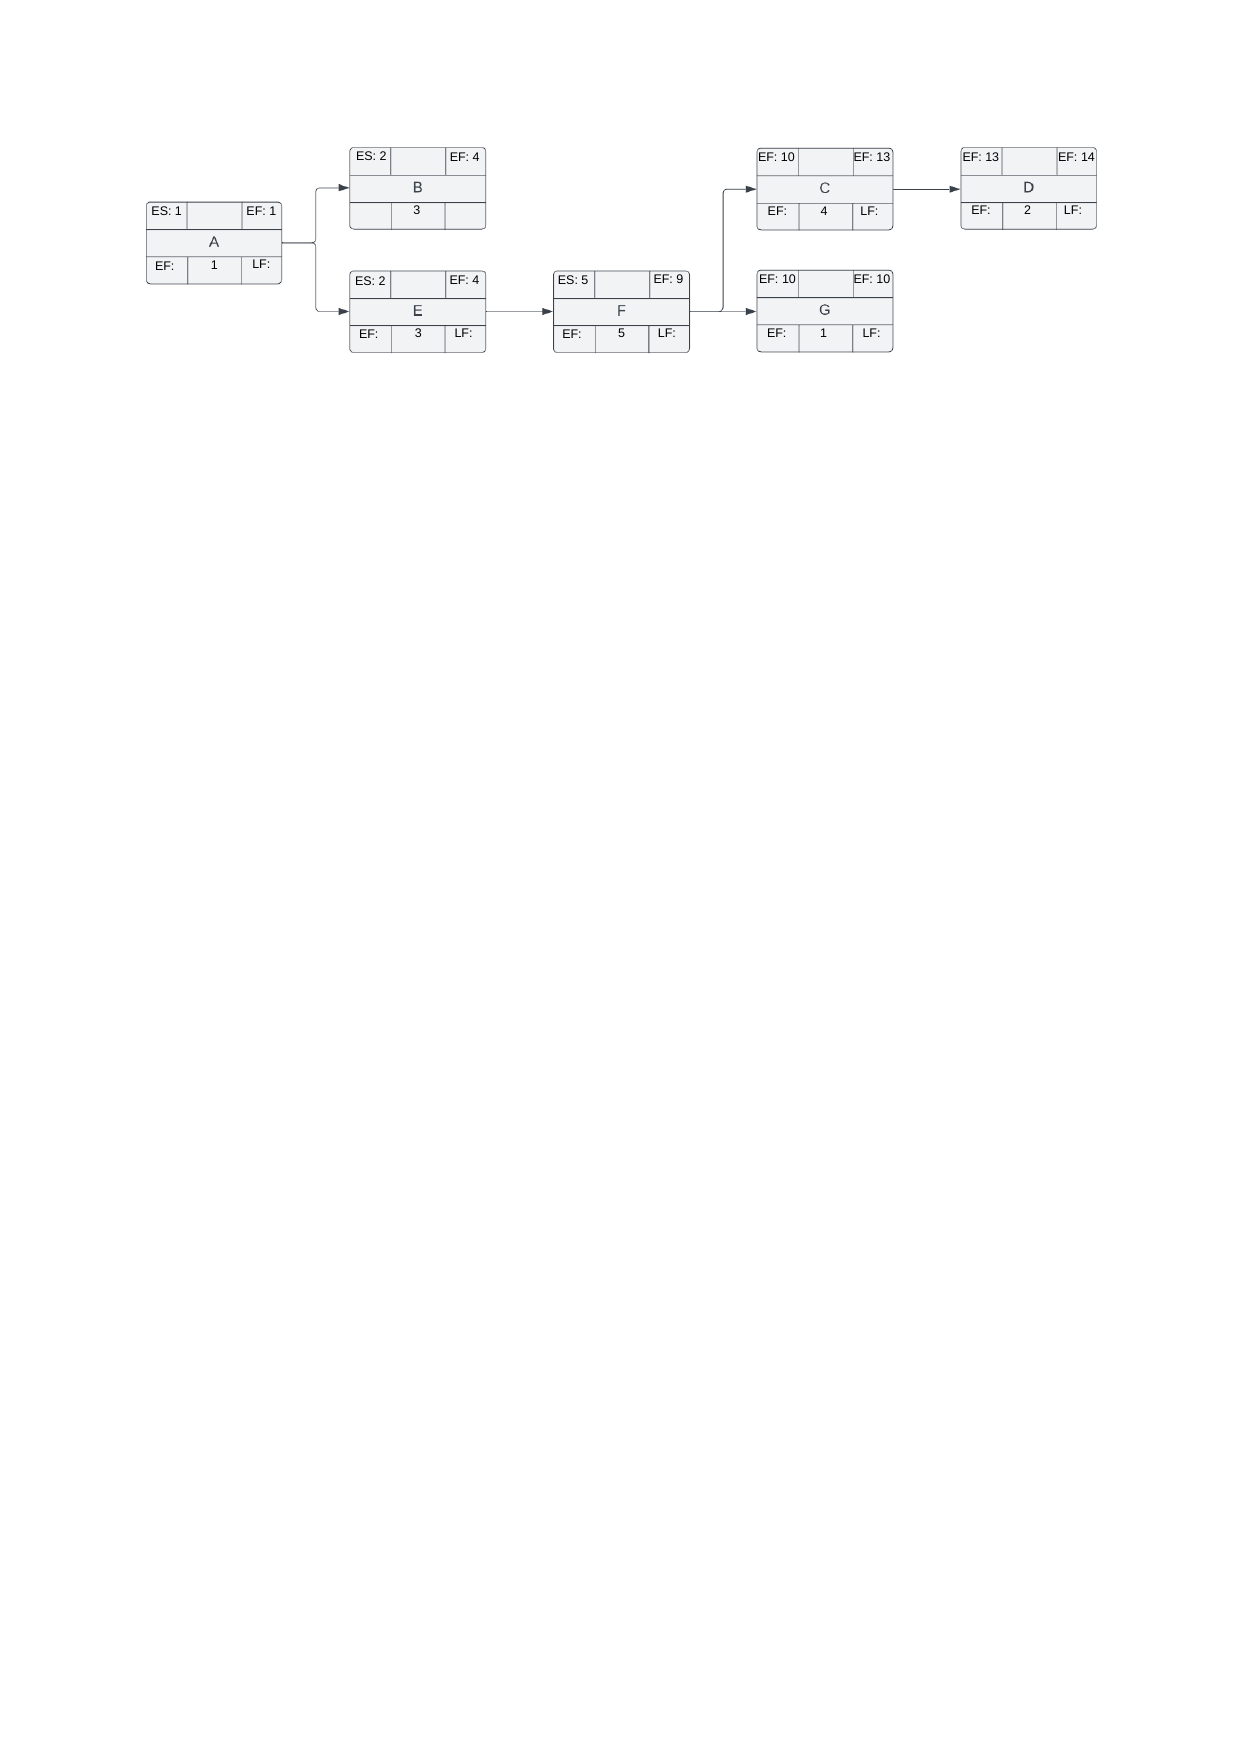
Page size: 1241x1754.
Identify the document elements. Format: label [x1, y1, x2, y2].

picture [119, 120, 1123, 380]
